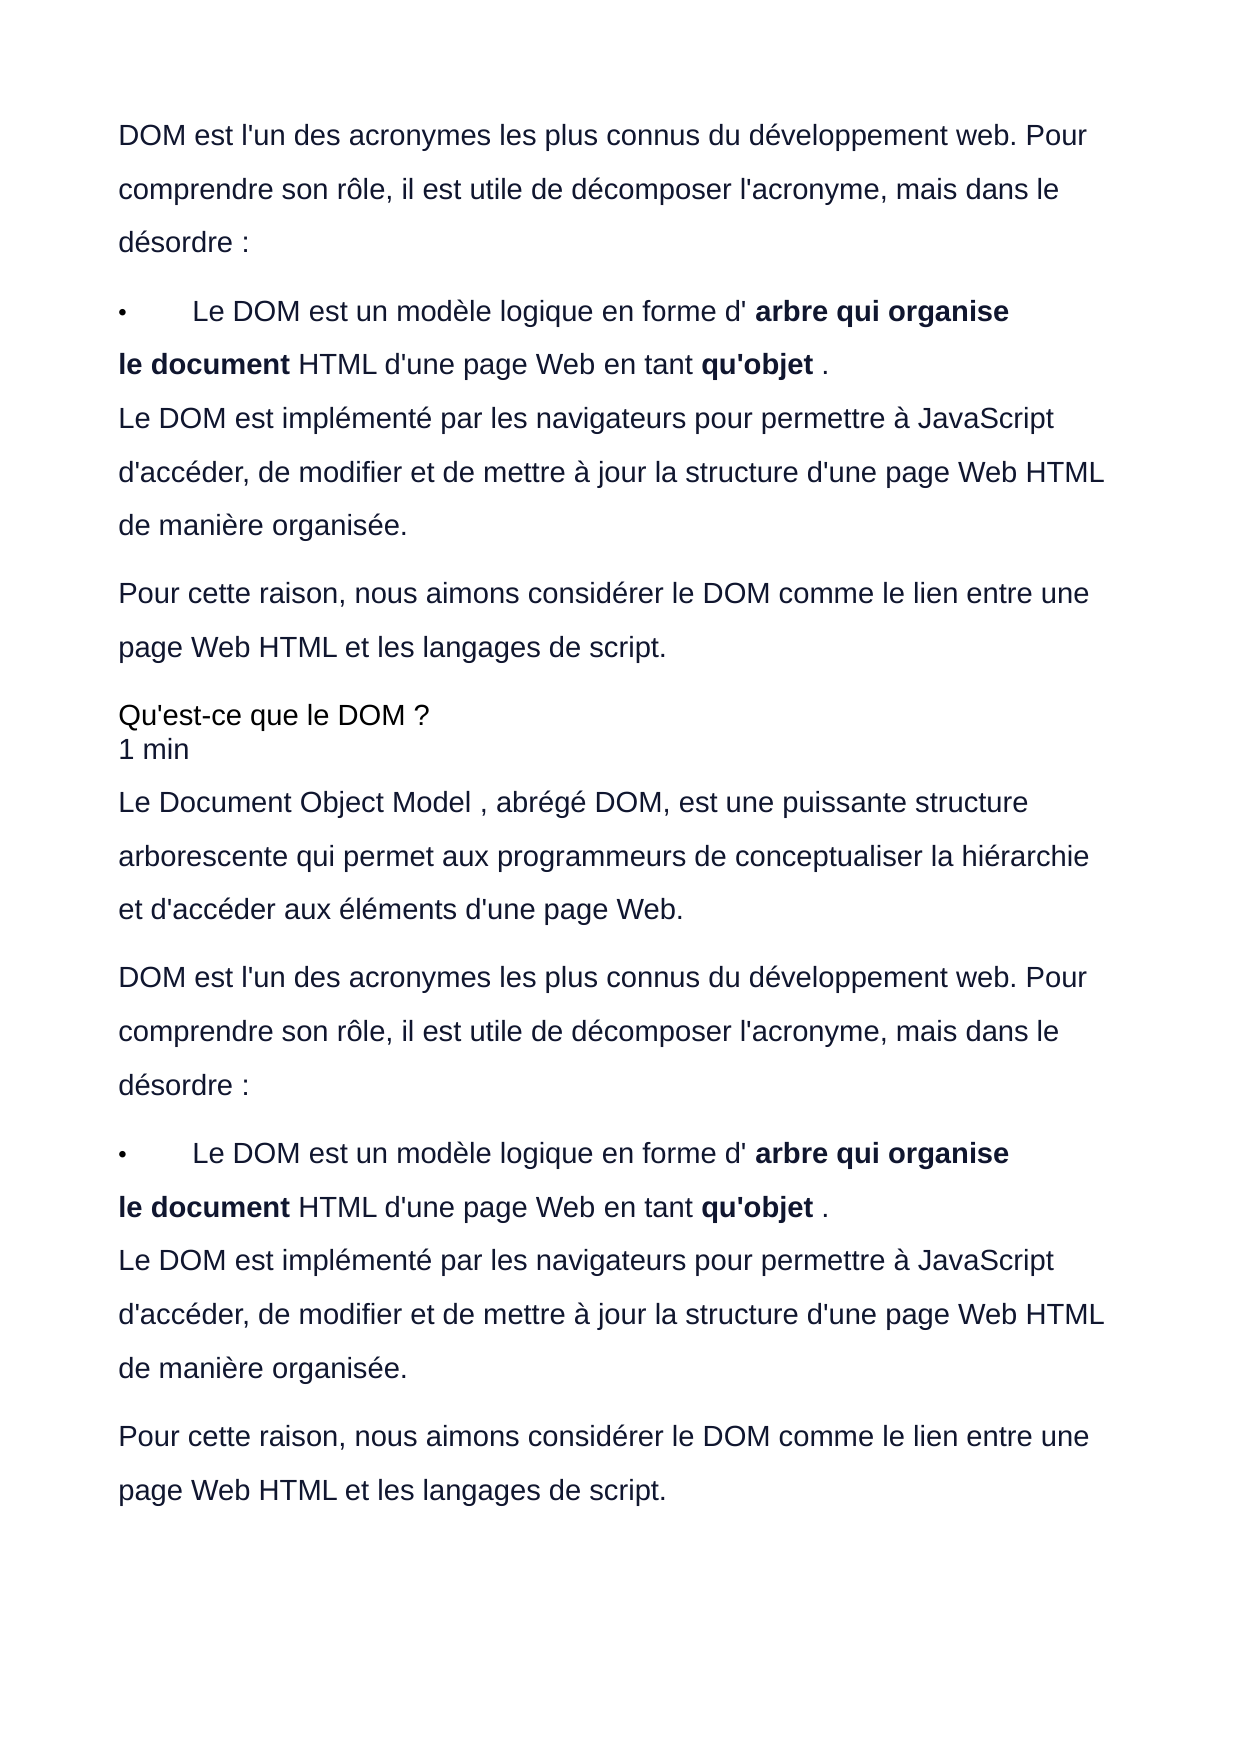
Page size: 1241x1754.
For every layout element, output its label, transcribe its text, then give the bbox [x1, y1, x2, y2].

text Pour cette raison, nous aimons considérer le DOM comme le lien entre une page Web HTML et les langages de script. [118, 576, 1122, 664]
list Le DOM est un modèle logique en forme d' arbre qui organise le document HTML d'une page Web en tant qu'objet . [118, 294, 1122, 381]
text Le DOM est implémenté par les navigateurs pour permettre à JavaScript d'accéder, de modifier et de mettre à jour la structure d'une page Web HTML de manière organisée. [118, 401, 1122, 542]
text 1 min [118, 732, 1122, 765]
text DOM est l'un des acronymes les plus connus du développement web. Pour comprendre son rôle, il est utile de décomposer l'acronyme, mais dans le désordre : [118, 961, 1122, 1101]
list Le DOM est un modèle logique en forme d' arbre qui organise le document HTML d'une page Web en tant qu'objet . [118, 1136, 1122, 1223]
text Le DOM est implémenté par les navigateurs pour permettre à JavaScript d'accéder, de modifier et de mettre à jour la structure d'une page Web HTML de manière organisée. [118, 1243, 1122, 1384]
text Le Document Object Model , abrégé DOM, est une puissante structure arborescente qui permet aux programmeurs de conceptualiser la hiérarchie et d'accéder aux éléments d'une page Web. [118, 785, 1122, 926]
subtitle Qu'est-ce que le DOM ? [118, 698, 1122, 732]
text DOM est l'un des acronymes les plus connus du développement web. Pour comprendre son rôle, il est utile de décomposer l'acronyme, mais dans le désordre : [118, 118, 1122, 259]
text Pour cette raison, nous aimons considérer le DOM comme le lien entre une page Web HTML et les langages de script. [118, 1419, 1122, 1506]
